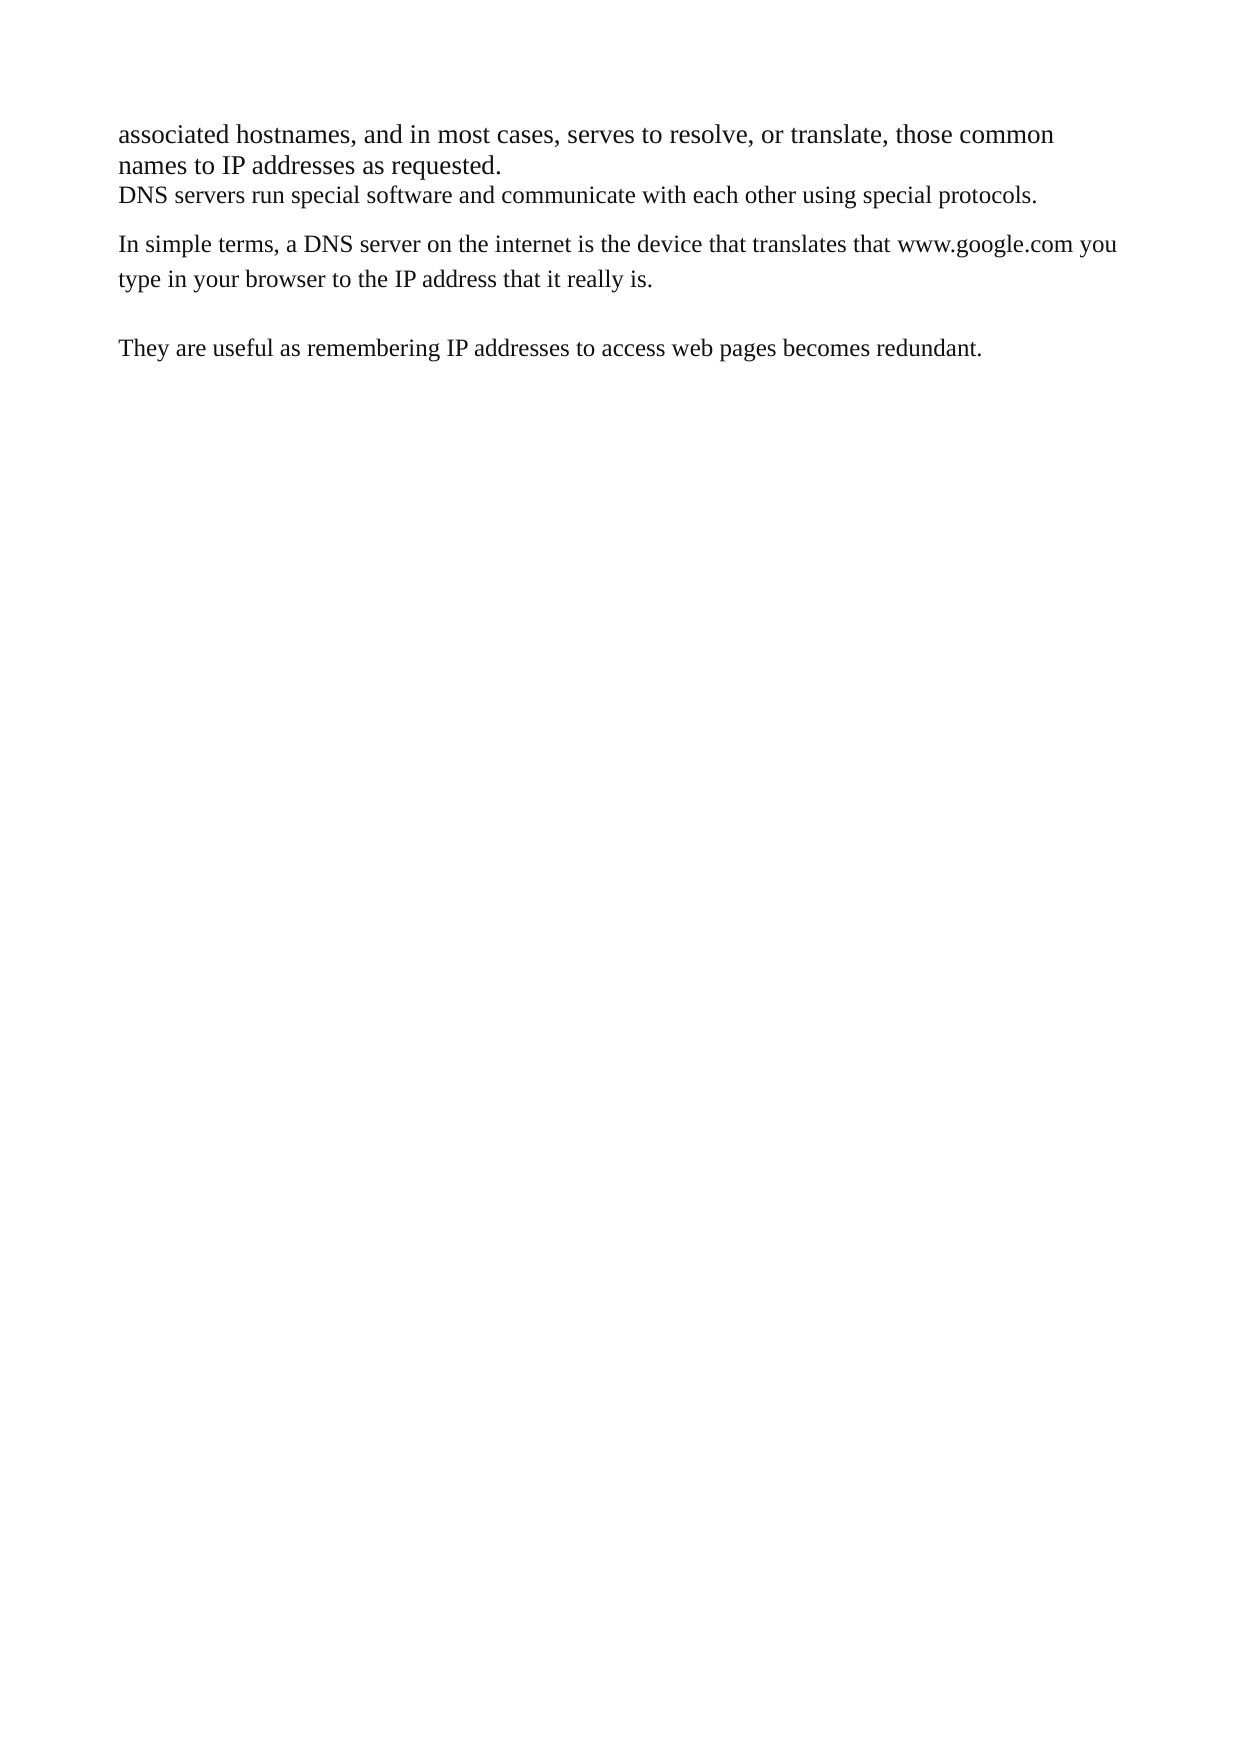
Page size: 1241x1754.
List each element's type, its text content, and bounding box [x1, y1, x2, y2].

text In simple terms, a DNS server on the internet is the device that translates that www.google.com you type in your browser to the IP address that it really is. They are useful as remembering IP addresses to access web pages becomes redundant. [118, 229, 1122, 362]
text DNS servers run special software and communicate with each other using special protocols. [118, 180, 1122, 209]
text associated hostnames, and in most cases, serves to resolve, or translate, those common names to IP addresses as requested. [118, 118, 1122, 180]
